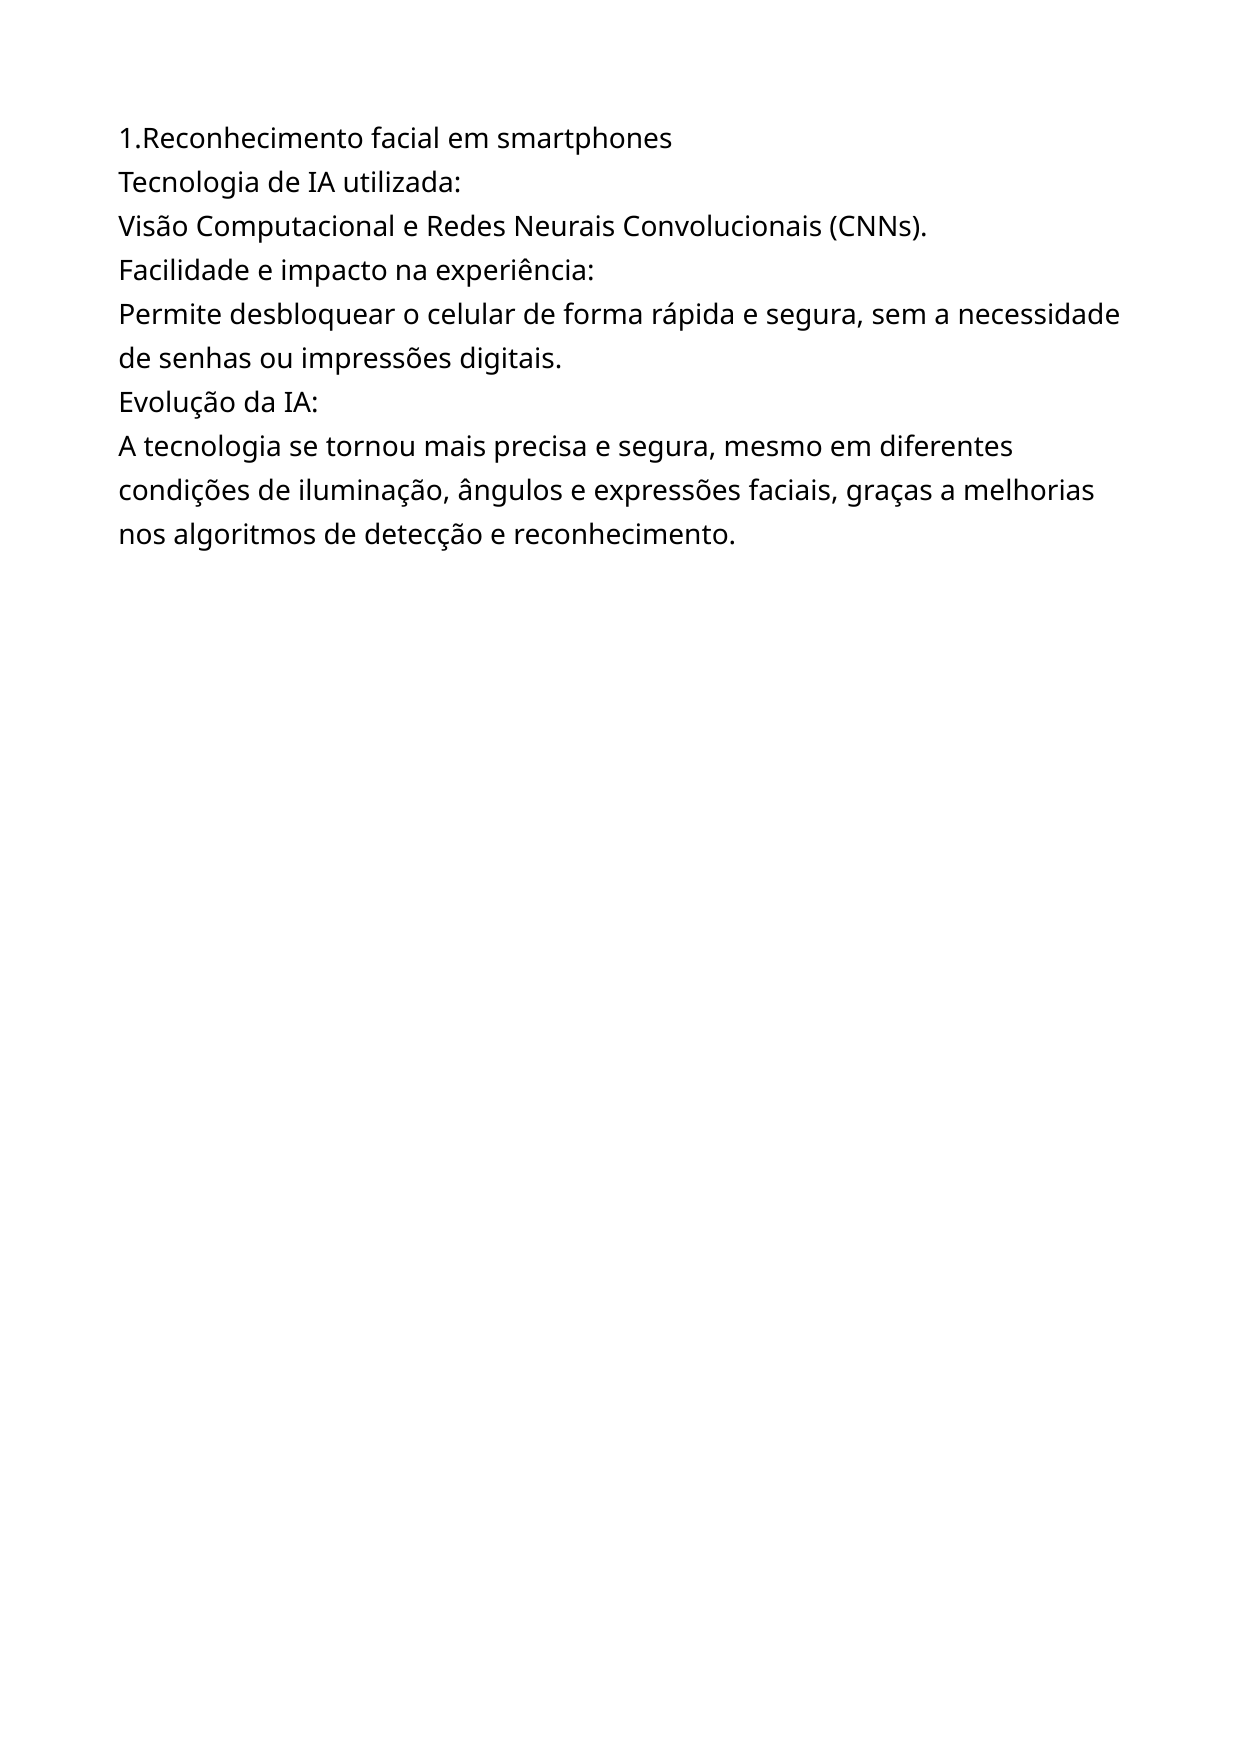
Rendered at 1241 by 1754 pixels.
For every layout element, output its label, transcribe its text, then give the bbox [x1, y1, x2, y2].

text Evolução da IA: A tecnologia se tornou mais precisa e segura, mesmo em diferentes condições de iluminação, ângulos e expressões faciais, graças a melhorias nos algoritmos de detecção e reconhecimento. [118, 382, 1122, 553]
text Facilidade e impacto na experiência: Permite desbloquear o celular de forma rápida e segura, sem a necessidade de senhas ou impressões digitais. [118, 250, 1122, 377]
list Reconhecimento facial em smartphones Tecnologia de IA utilizada: Visão Computacional e Redes Neurais Convolucionais (CNNs). [118, 118, 1122, 244]
